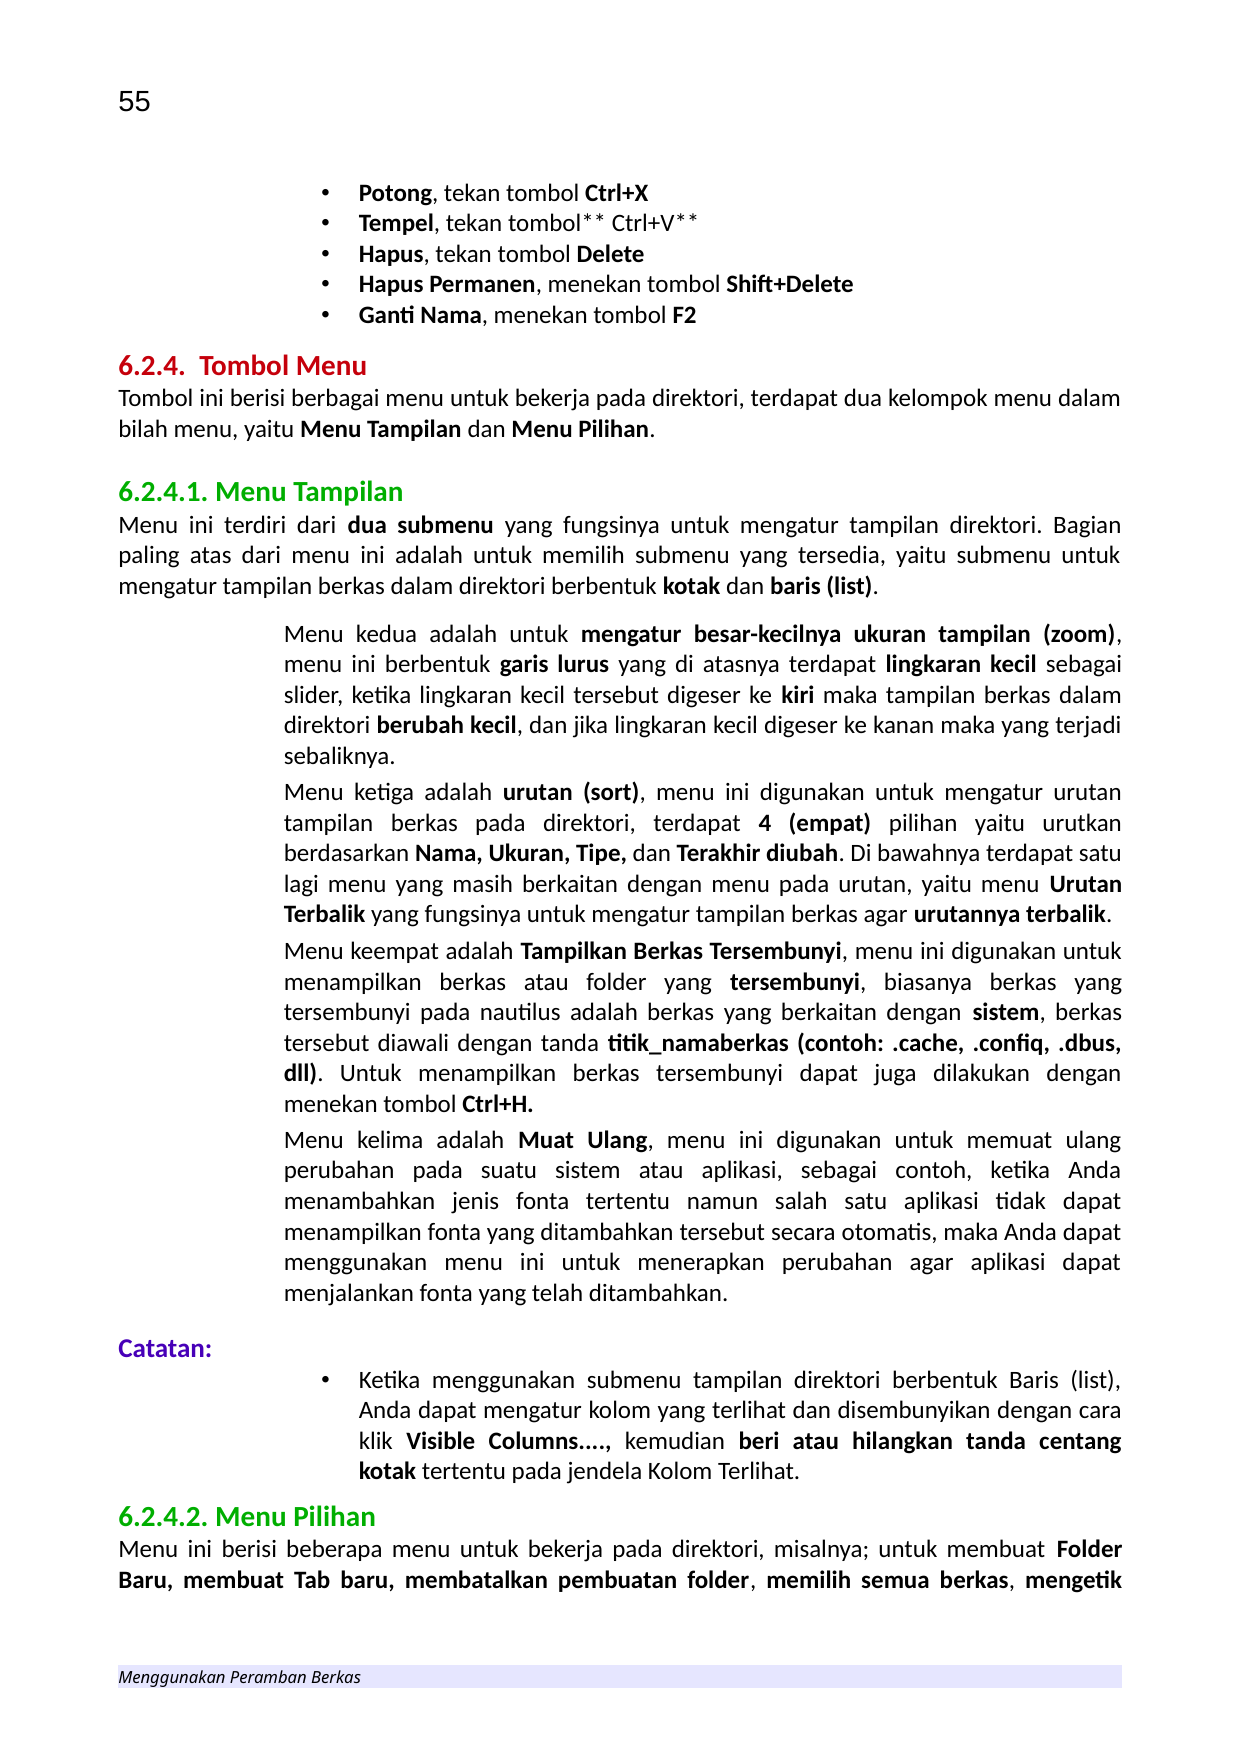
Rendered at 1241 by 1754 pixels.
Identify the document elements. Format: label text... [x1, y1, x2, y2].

list Ganti Nama, menekan tombol F2 [321, 299, 1122, 329]
text Menu ketiga adalah urutan (sort), menu ini digunakan untuk mengatur urutan tampilan berkas pada direktori, terdapat 4 (empat) pilihan yaitu urutkan berdasarkan Nama, Ukuran, Tipe, dan Terakhir diubah. Di bawahnya terdapat satu lagi menu yang masih berkaitan dengan menu pada urutan, yaitu menu Urutan Terbalik yang fungsinya untuk mengatur tampilan berkas agar urutannya terbalik. [283, 777, 1122, 929]
list Ketika menggunakan submenu tampilan direktori berbentuk Baris (list), Anda dapat mengatur kolom yang terlihat dan disembunyikan dengan cara klik Visible Columns...., kemudian beri atau hilangkan tanda centang kotak tertentu pada jendela Kolom Terlihat. [321, 1364, 1122, 1486]
list Hapus, tekan tombol Delete [321, 238, 1122, 268]
subtitle Menu Tampilan [118, 473, 1122, 509]
text Menu ini berisi beberapa menu untuk bekerja pada direktori, misalnya; untuk membuat Folder Baru, membuat Tab baru, membatalkan pembuatan folder, memilih semua berkas, mengetik [118, 1533, 1122, 1594]
subtitle Catatan: [118, 1331, 1122, 1364]
text Menu keempat adalah Tampilkan Berkas Tersembunyi, menu ini digunakan untuk menampilkan berkas atau folder yang tersembunyi, biasanya berkas yang tersembunyi pada nautilus adalah berkas yang berkaitan dengan sistem, berkas tersebut diawali dengan tanda titik_namaberkas (contoh: .cache, .confiq, .dbus, dll). Untuk menampilkan berkas tersembunyi dapat juga dilakukan dengan menekan tombol Ctrl+H. [283, 935, 1122, 1118]
text Menu ini terdiri dari dua submenu yang fungsinya untuk mengatur tampilan direktori. Bagian paling atas dari menu ini adalah untuk memilih submenu yang tersedia, yaitu submenu untuk mengatur tampilan berkas dalam direktori berbentuk kotak dan baris (list). [118, 509, 1122, 600]
text Menu kedua adalah untuk mengatur besar-kecilnya ukuran tampilan (zoom), menu ini berbentuk garis lurus yang di atasnya terdapat lingkaran kecil sebagai slider, ketika lingkaran kecil tersebut digeser ke kiri maka tampilan berkas dalam direktori berubah kecil, dan jika lingkaran kecil digeser ke kanan maka yang terjadi sebaliknya. [283, 618, 1122, 771]
subtitle Menu Pilihan [118, 1498, 1122, 1533]
list Tempel, tekan tombol** Ctrl+V** [321, 207, 1122, 238]
text Tombol ini berisi berbagai menu untuk bekerja pada direktori, terdapat dua kelompok menu dalam bilah menu, yaitu Menu Tampilan dan Menu Pilihan. [118, 383, 1122, 444]
text Menu kelima adalah Muat Ulang, menu ini digunakan untuk memuat ulang perubahan pada suatu sistem atau aplikasi, sebagai contoh, ketika Anda menambahkan jenis fonta tertentu namun salah satu aplikasi tidak dapat menampilkan fonta yang ditambahkan tersebut secara otomatis, maka Anda dapat menggunakan menu ini untuk menerapkan perubahan agar aplikasi dapat menjalankan fonta yang telah ditambahkan. [283, 1124, 1122, 1307]
list Potong, tekan tombol Ctrl+X [321, 177, 1122, 207]
subtitle Tombol Menu [118, 347, 1122, 383]
list Hapus Permanen, menekan tombol Shift+Delete [321, 268, 1122, 299]
